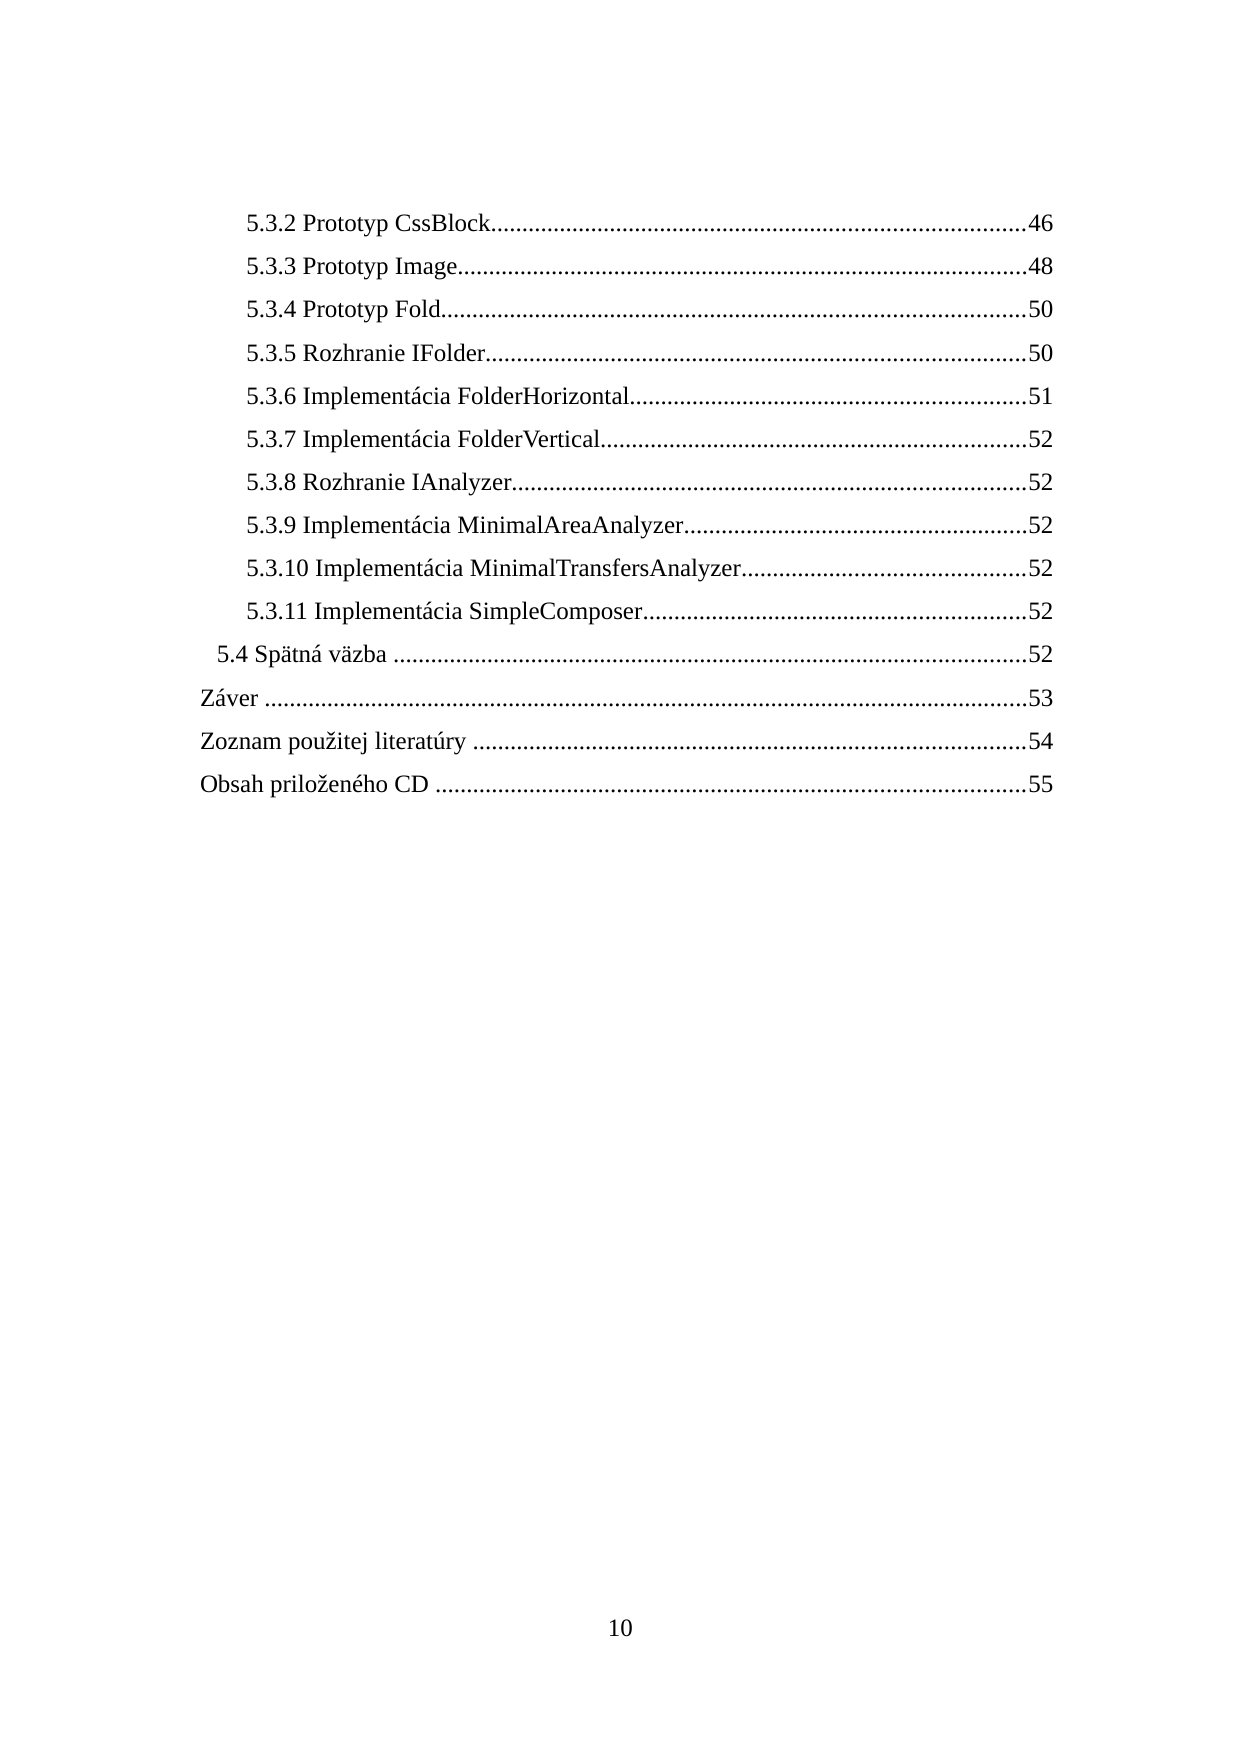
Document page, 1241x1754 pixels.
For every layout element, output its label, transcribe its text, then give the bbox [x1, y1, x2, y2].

text 5.4 Spätná väzba 52 [217, 639, 1053, 668]
text Záver 53 [187, 683, 1053, 711]
text 5.3.4 Prototyp Fold 50 [246, 294, 1053, 323]
text 5.3.11 Implementácia SimpleComposer 52 [246, 596, 1053, 625]
text 5.3.9 Implementácia MinimalAreaAnalyzer 52 [246, 510, 1053, 539]
text Zoznam použitej literatúry 54 [187, 726, 1053, 754]
text 5.3.2 Prototyp CssBlock 46 [246, 208, 1053, 237]
text 5.3.5 Rozhranie IFolder 50 [246, 338, 1053, 366]
text 5.3.6 Implementácia FolderHorizontal 51 [246, 381, 1053, 409]
text 5.3.10 Implementácia MinimalTransfersAnalyzer 52 [246, 553, 1053, 582]
text Obsah priloženého CD 55 [187, 769, 1053, 798]
text 5.3.3 Prototyp Image 48 [246, 251, 1053, 280]
text 5.3.8 Rozhranie IAnalyzer 52 [246, 467, 1053, 496]
text 5.3.7 Implementácia FolderVertical 52 [246, 424, 1053, 453]
